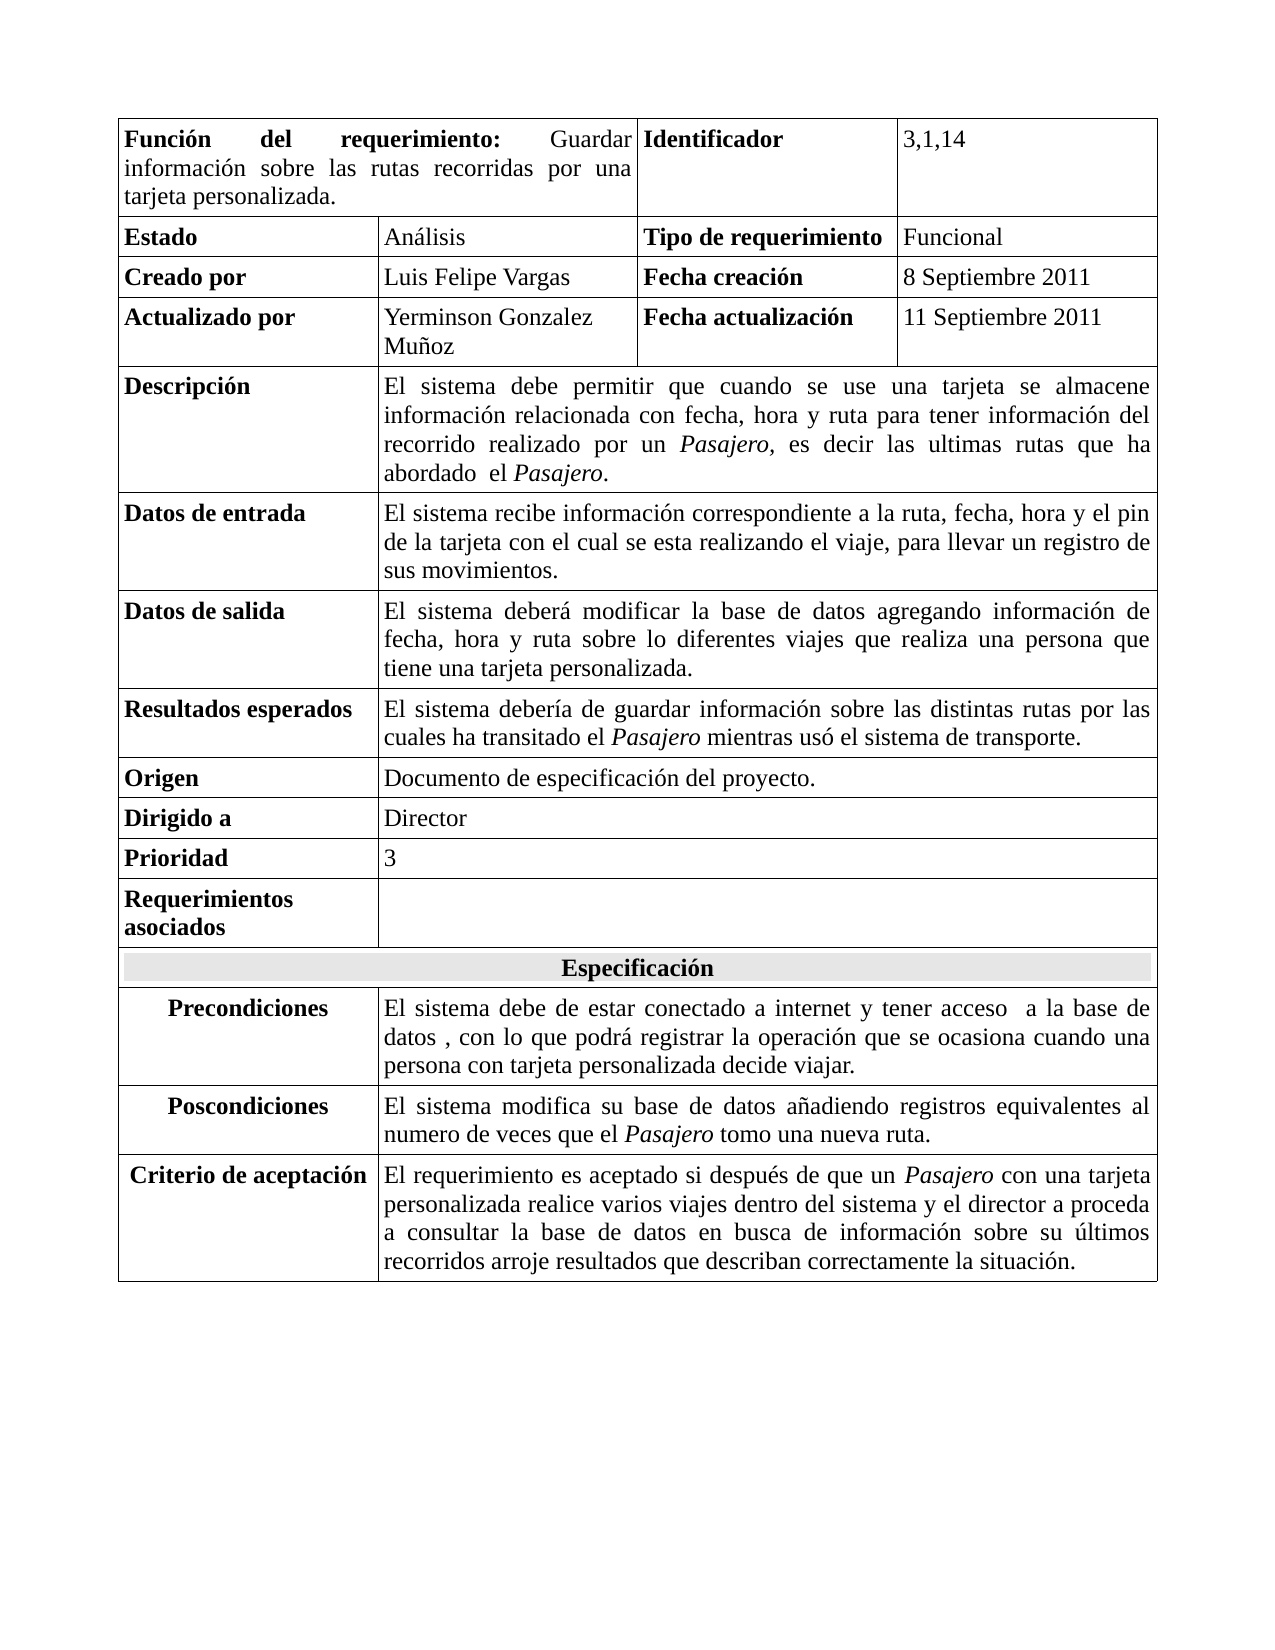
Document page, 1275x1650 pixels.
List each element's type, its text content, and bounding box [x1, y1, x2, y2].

table_cell Requerimientos asociados [119, 879, 378, 947]
table_cell Prioridad [119, 839, 378, 878]
table_cell El sistema recibe información correspondiente a la ruta, fecha, hora y el pin de la tarjeta con el cual se esta realizando el viaje, para llevar un registro de sus movimientos. [379, 493, 1157, 590]
table_cell Poscondiciones [119, 1086, 378, 1154]
table_cell Creado por [119, 257, 378, 297]
table_cell El sistema debe de estar conectado a internet y tener acceso a la base de datos , con lo que podrá registrar la operación que se ocasiona cuando una persona con tarjeta personalizada decide viajar. [379, 988, 1157, 1085]
table_cell Actualizado por [119, 298, 378, 366]
table_cell Datos de entrada [119, 493, 378, 590]
table_cell [379, 879, 1157, 947]
table_cell El sistema debería de guardar información sobre las distintas rutas por las cuales ha transitado el Pasajero mientras usó el sistema de transporte. [379, 689, 1157, 757]
table_cell 3 [379, 839, 1157, 878]
table_cell Director [379, 798, 1157, 837]
table_cell Especificación [119, 948, 1157, 987]
table_header Función del requerimiento: Guardar información sobre las rutas recorridas por una tarjeta personalizada. [119, 119, 637, 216]
table_cell Origen [119, 758, 378, 797]
table_cell Fecha actualización [638, 298, 897, 366]
table_header 3,1,14 [898, 119, 1157, 216]
table_cell El requerimiento es aceptado si después de que un Pasajero con una tarjeta personalizada realice varios viajes dentro del sistema y el director a proceda a consultar la base de datos en busca de información sobre su últimos recorridos arroje resultados que describan correctamente la situación. [379, 1155, 1157, 1281]
table_cell 8 Septiembre 2011 [898, 257, 1157, 297]
table_cell El sistema debe permitir que cuando se use una tarjeta se almacene información relacionada con fecha, hora y ruta para tener información del recorrido realizado por un Pasajero, es decir las ultimas rutas que ha abordado el Pasajero. [379, 367, 1157, 492]
table_cell Luis Felipe Vargas [379, 257, 637, 297]
table_cell Datos de salida [119, 591, 378, 688]
table_header Identificador [638, 119, 897, 216]
table_cell Análisis [379, 217, 637, 256]
table_cell Yerminson Gonzalez Muñoz [379, 298, 637, 366]
table_cell Documento de especificación del proyecto. [379, 758, 1157, 797]
table_cell 11 Septiembre 2011 [898, 298, 1157, 366]
table_cell Criterio de aceptación [119, 1155, 378, 1281]
table_cell Dirigido a [119, 798, 378, 837]
table_cell Descripción [119, 367, 378, 492]
table_cell Resultados esperados [119, 689, 378, 757]
table_cell Tipo de requerimiento [638, 217, 897, 256]
table_cell El sistema modifica su base de datos añadiendo registros equivalentes al numero de veces que el Pasajero tomo una nueva ruta. [379, 1086, 1157, 1154]
table_cell Precondiciones [119, 988, 378, 1085]
table_cell El sistema deberá modificar la base de datos agregando información de fecha, hora y ruta sobre lo diferentes viajes que realiza una persona que tiene una tarjeta personalizada. [379, 591, 1157, 688]
table_cell Estado [119, 217, 378, 256]
table_cell Funcional [898, 217, 1157, 256]
table_cell Fecha creación [638, 257, 897, 297]
